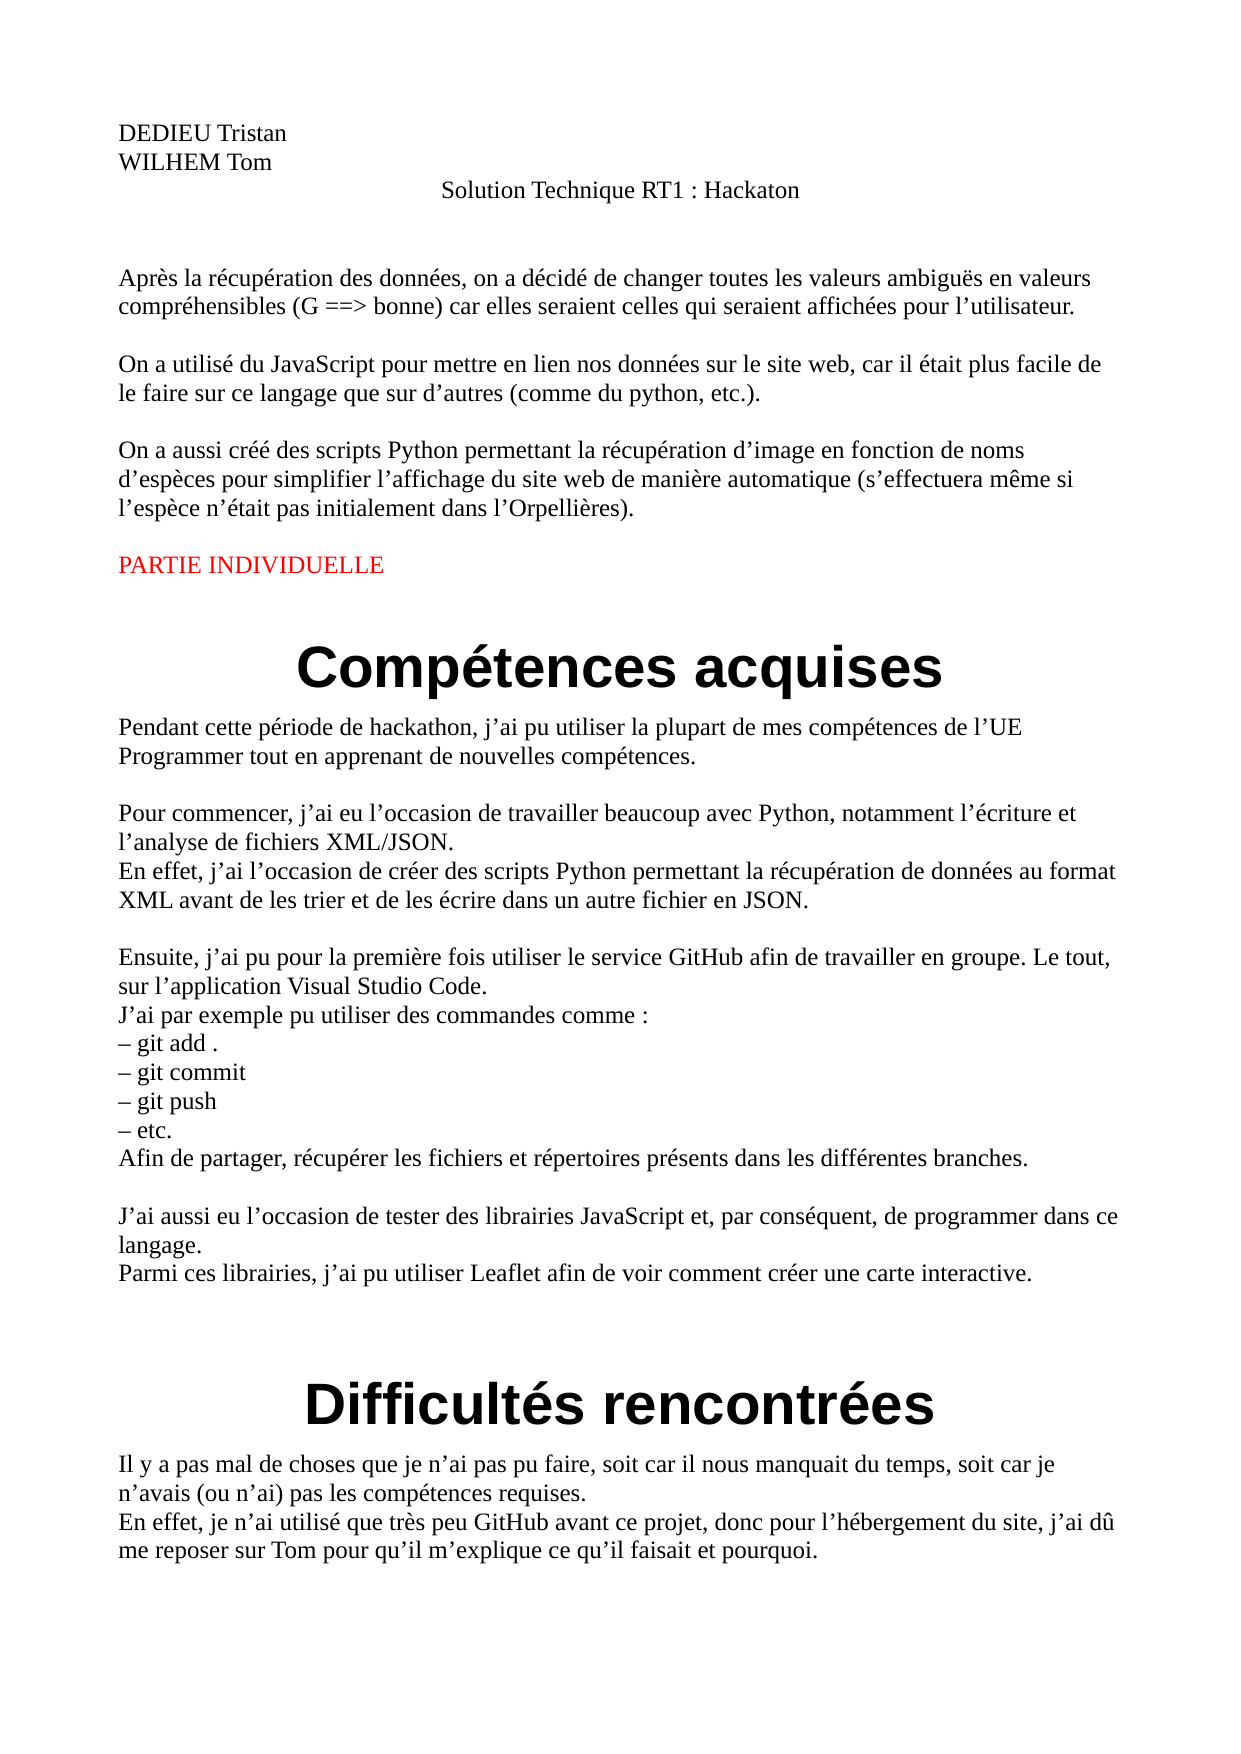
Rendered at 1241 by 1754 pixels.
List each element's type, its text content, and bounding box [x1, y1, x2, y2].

text – git add . [118, 1028, 1122, 1057]
text On a utilisé du JavaScript pour mettre en lien nos données sur le site web, car il était plus facile de le faire sur ce langage que sur d’autres (comme du python, etc.). [118, 349, 1122, 406]
text Parmi ces librairies, j’ai pu utiliser Leaflet afin de voir comment créer une carte interactive. [118, 1258, 1122, 1287]
text Afin de partager, récupérer les fichiers et répertoires présents dans les différentes branches. [118, 1143, 1122, 1172]
text J’ai aussi eu l’occasion de tester des librairies JavaScript et, par conséquent, de programmer dans ce langage. [118, 1201, 1122, 1258]
text – git push [118, 1086, 1122, 1115]
text Il y a pas mal de choses que je n’ai pas pu faire, soit car il nous manquait du temps, soit car je n’avais (ou n’ai) pas les compétences requises. [118, 1449, 1122, 1507]
text Après la récupération des données, on a décidé de changer toutes les valeurs ambiguës en valeurs compréhensibles (G ==> bonne) car elles seraient celles qui seraient affichées pour l’utilisateur. [118, 263, 1122, 320]
text Ensuite, j’ai pu pour la première fois utiliser le service GitHub afin de travailler en groupe. Le tout, sur l’application Visual Studio Code. J’ai par exemple pu utiliser des commandes comme : [118, 942, 1122, 1028]
text PARTIE INDIVIDUELLE [118, 550, 1122, 579]
text En effet, j’ai l’occasion de créer des scripts Python permettant la récupération de données au format XML avant de les trier et de les écrire dans un autre fichier en JSON. [118, 856, 1122, 913]
title Compétences acquises [118, 633, 1122, 700]
text – git commit [118, 1057, 1122, 1086]
text On a aussi créé des scripts Python permettant la récupération d’image en fonction de noms d’espèces pour simplifier l’affichage du site web de manière automatique (s’effectuera même si l’espèce n’était pas initialement dans l’Orpellières). [118, 435, 1122, 521]
text Pendant cette période de hackathon, j’ai pu utiliser la plupart de mes compétences de l’UE Programmer tout en apprenant de nouvelles compétences. Pour commencer, j’ai eu l’occasion de travailler beaucoup avec Python, notamment l’écriture et l’analyse de fichiers XML/JSON. [118, 712, 1122, 856]
title Difficultés rencontrées [118, 1370, 1122, 1437]
text – etc. [118, 1115, 1122, 1143]
text En effet, je n’ai utilisé que très peu GitHub avant ce projet, donc pour l’hébergement du site, j’ai dû me reposer sur Tom pour qu’il m’explique ce qu’il faisait et pourquoi. [118, 1507, 1122, 1564]
